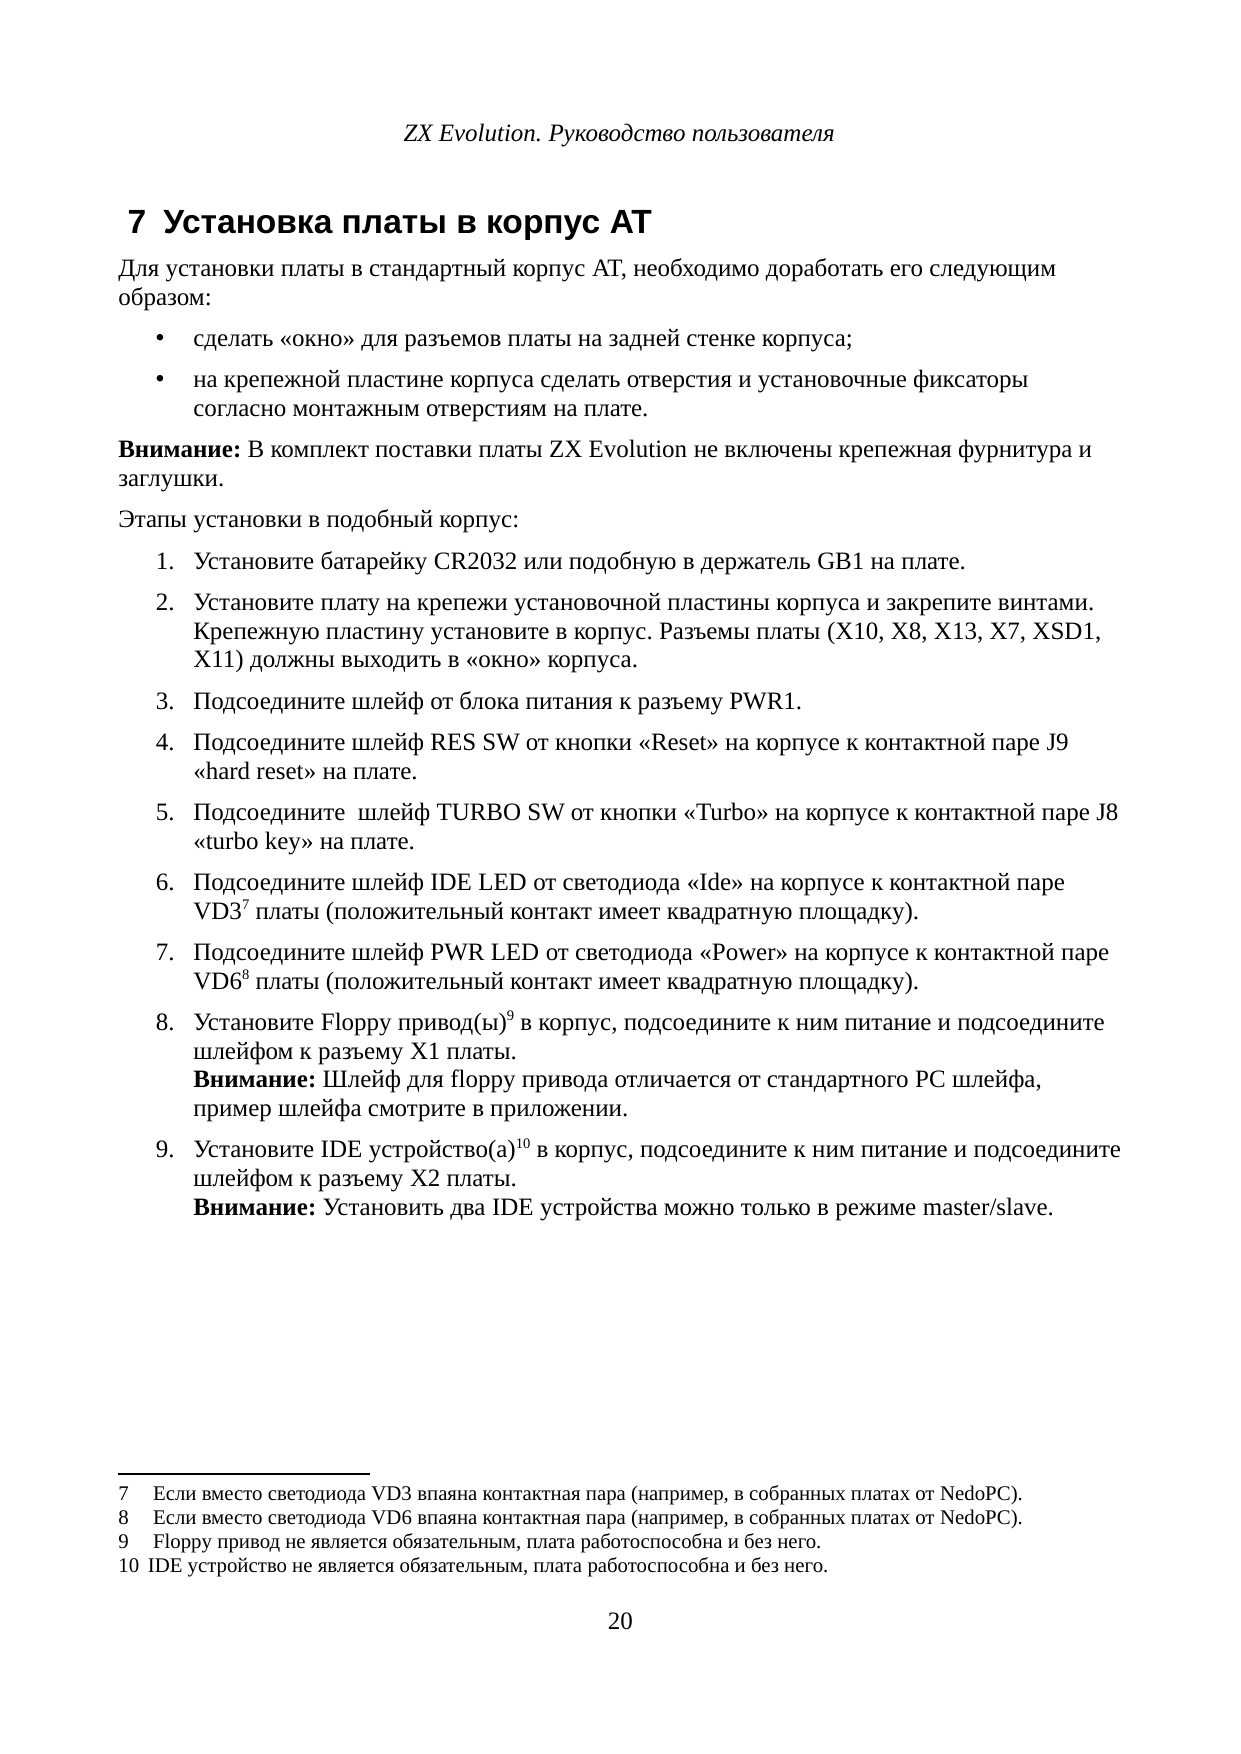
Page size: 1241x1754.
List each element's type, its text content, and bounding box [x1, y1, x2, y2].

list Подсоедините шлейф PWR LED от светодиода «Power» на корпусе к контактной паре VD6 платы (положительный контакт имеет квадратную площадку). [156, 937, 1122, 994]
text Для установки платы в стандартный корпус AT, необходимо доработать его следующим образом: [118, 253, 1122, 311]
list на крепежной пластине корпуса сделать отверстия и установочные фиксаторы согласно монтажным отверстиям на плате. [156, 364, 1122, 422]
list Установите батарейку CR2032 или подобную в держатель GB1 на плате. [156, 546, 1122, 574]
list сделать «окно» для разъемов платы на задней стенке корпуса; [156, 323, 1122, 352]
text Этапы установки в подобный корпус: [118, 504, 1122, 533]
list Если вместо светодиода VD6 впаяна контактная пара (например, в собранных платах от NedoPC). [118, 1504, 1122, 1529]
subtitle Установка платы в корпус AT [118, 202, 1122, 241]
list Установите Floppy привод(ы) в корпус, подсоедините к ним питание и подсоедините шлейфом к разъему X1 платы. Внимание: Шлейф для floppy привода отличается от стандартного PC шлейфа, пример шлейфа смотрите в приложении. [156, 1007, 1122, 1122]
list IDE устройство не является обязательным, плата работоспособна и без него. [118, 1553, 1122, 1577]
list Floppy привод не является обязательным, плата работоспособна и без него. [118, 1529, 1122, 1553]
list Подсоедините шлейф RES SW от кнопки «Reset» на корпусе к контактной паре J9 «hard reset» на плате. [156, 727, 1122, 784]
list Установите плату на крепежи установочной пластины корпуса и закрепите винтами. Крепежную пластину установите в корпус. Разъемы платы (X10, X8, X13, X7, XSD1, X11) должны выходить в «окно» корпуса. [156, 587, 1122, 673]
list Подсоедините шлейф от блока питания к разъему PWR1. [156, 686, 1122, 714]
list Подсоедините шлейф TURBO SW от кнопки «Turbo» на корпусе к контактной паре J8 «turbo key» на плате. [156, 797, 1122, 854]
list Установите IDE устройство(а) в корпус, подсоедините к ним питание и подсоедините шлейфом к разъему X2 платы. Внимание: Установить два IDE устройства можно только в режиме master/slave. [156, 1134, 1122, 1221]
list Подсоедините шлейф IDE LED от светодиода «Ide» на корпусе к контактной паре VD3 платы (положительный контакт имеет квадратную площадку). [156, 867, 1122, 924]
list Если вместо светодиода VD3 впаяна контактная пара (например, в собранных платах от NedoPC). [118, 1481, 1122, 1504]
text Внимание: В комплект поставки платы ZX Evolution не включены крепежная фурнитура и заглушки. [118, 434, 1122, 492]
